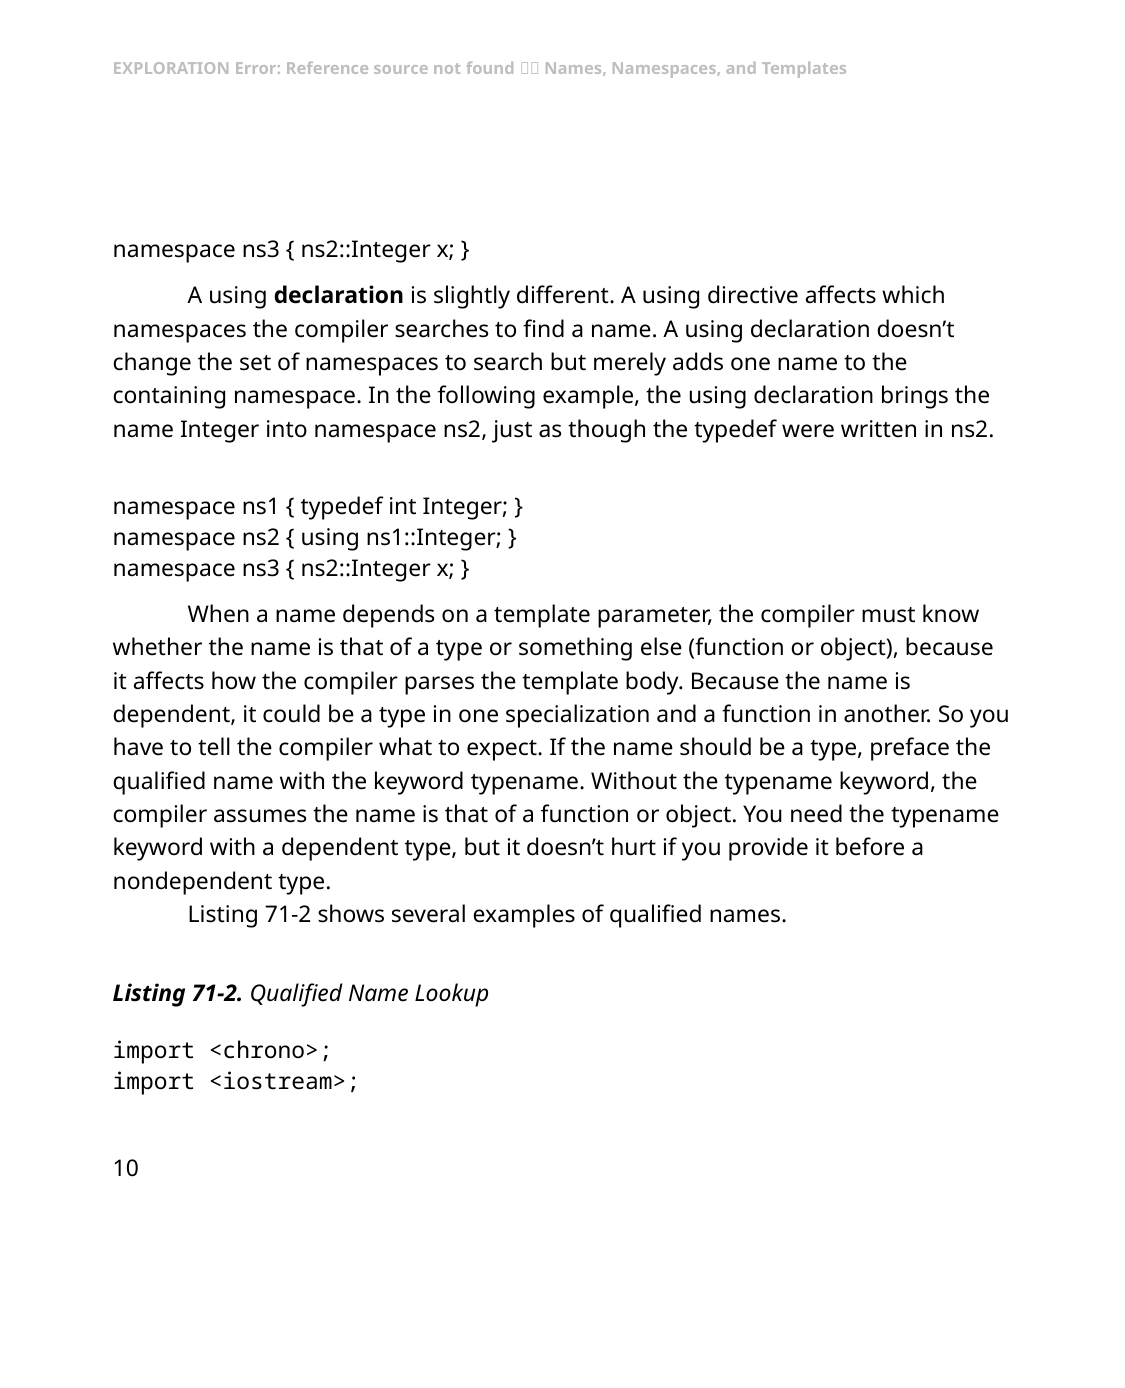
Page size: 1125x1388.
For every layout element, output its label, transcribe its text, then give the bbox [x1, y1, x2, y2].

text Listing 71-2. Qualified Name Lookup [112, 977, 1012, 1008]
text namespace ns3 { ns2::Integer x; } [112, 552, 1012, 583]
text When a name depends on a template parameter, the compiler must know whether the name is that of a type or something else (function or object), because it affects how the compiler parses the template body. Because the name is dependent, it could be a type in one specialization and a function in another. So you have to tell the compiler what to expect. If the name should be a type, preface the qualified name with the keyword typename. Without the typename keyword, the compiler assumes the name is that of a function or object. You need the typename keyword with a dependent type, but it doesn’t hurt if you provide it before a nondependent type. [112, 596, 1012, 896]
text import <iostream>; [112, 1065, 1012, 1096]
text import <chrono>; [112, 1034, 1012, 1065]
text Listing 71-2 shows several examples of qualified names. [112, 896, 1012, 929]
text namespace ns1 { typedef int Integer; } [112, 489, 1012, 521]
text namespace ns2 { using ns1::Integer; } [112, 521, 1012, 552]
text namespace ns3 { ns2::Integer x; } [112, 233, 1012, 264]
text A using declaration is slightly different. A using directive affects which namespaces the compiler searches to find a name. A using declaration doesn’t change the set of namespaces to search but merely adds one name to the containing namespace. In the following example, the using declaration brings the name Integer into namespace ns2, just as though the typedef were written in ns2. [112, 277, 1012, 444]
